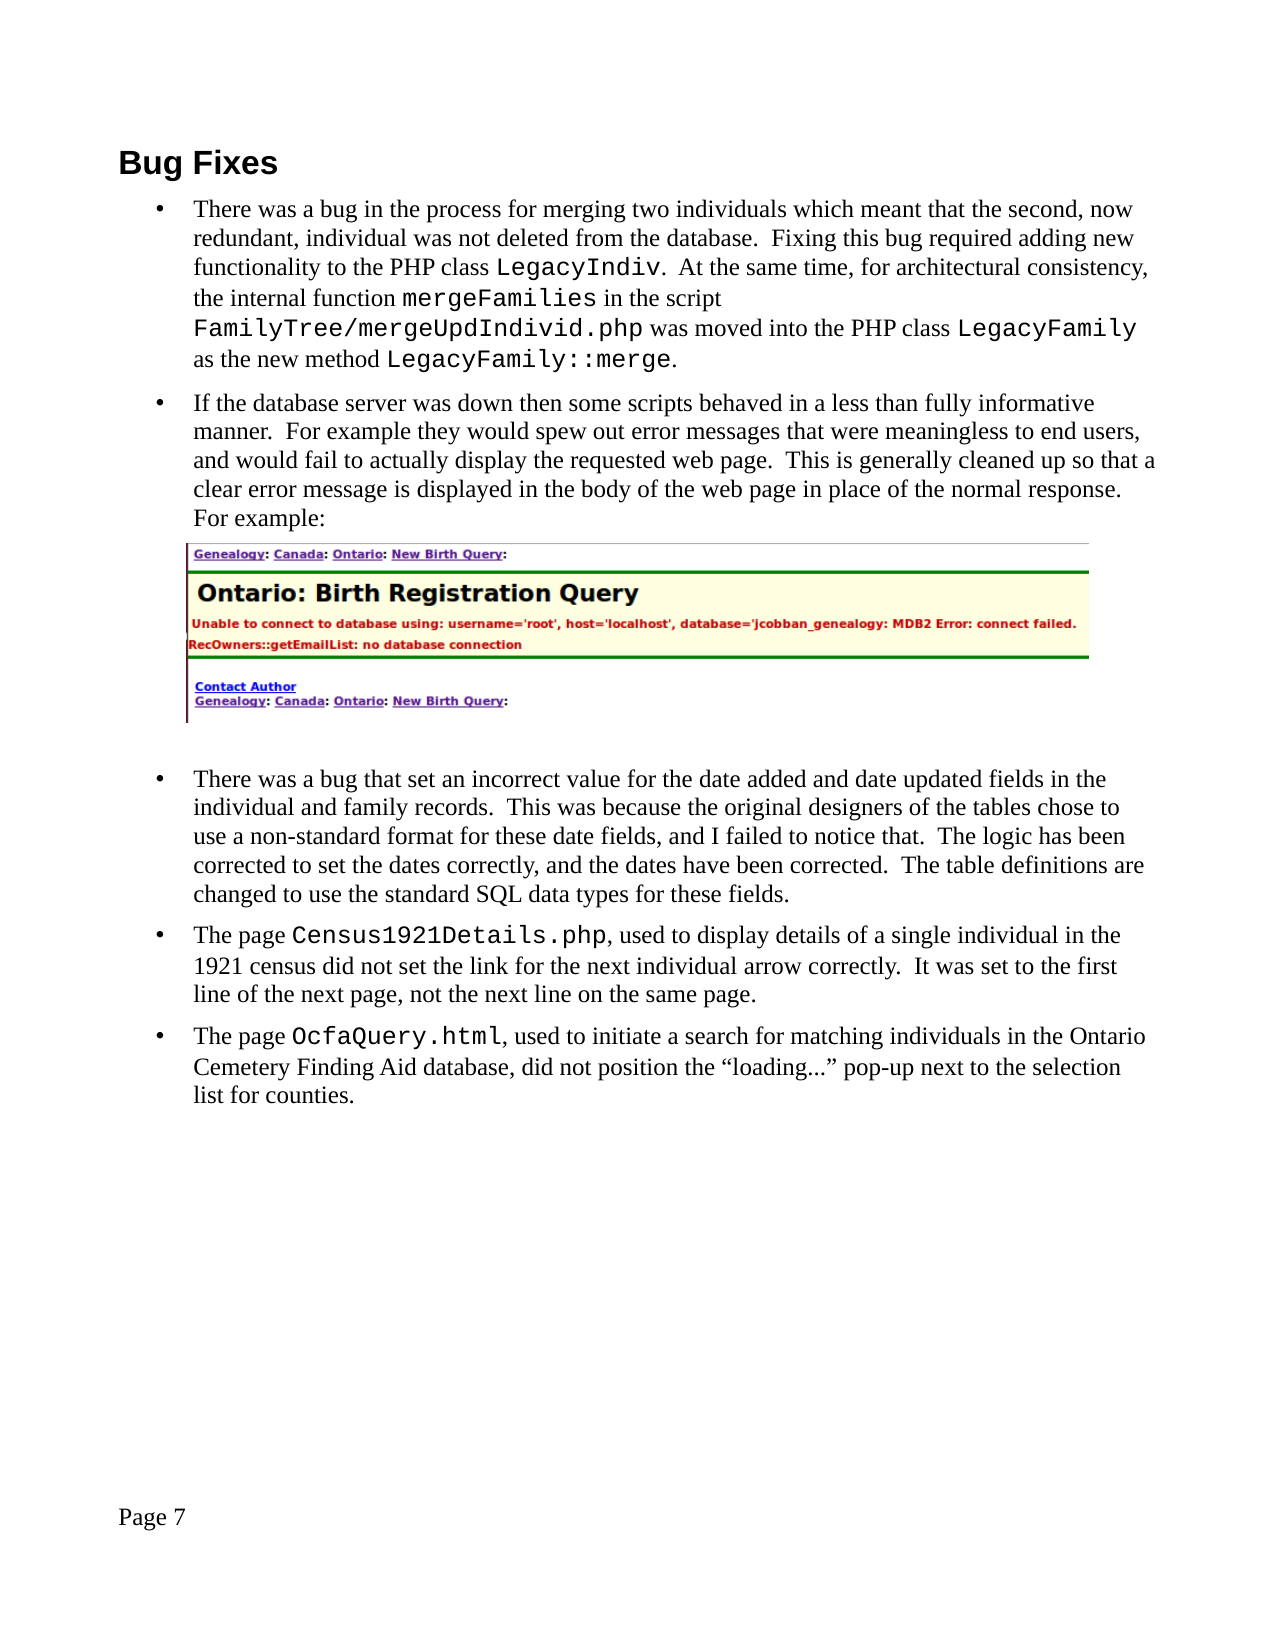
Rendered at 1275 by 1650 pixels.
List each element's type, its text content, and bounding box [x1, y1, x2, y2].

picture [186, 543, 1089, 723]
subtitle Bug Fixes [118, 143, 1157, 182]
list There was a bug in the process for merging two individuals which meant that the second, now redundant, individual was not deleted from the database. Fixing this bug required adding new functionality to the PHP class LegacyIndiv. At the same time, for architectural consistency, the internal function mergeFamilies in the script FamilyTree/mergeUpdIndivid.php was moved into the PHP class LegacyFamily as the new method LegacyFamily::merge. [156, 194, 1157, 375]
list The page Census1921Details.php, used to display details of a single individual in the 1921 census did not set the link for the next individual arrow correctly. It was set to the first line of the next page, not the next line on the same page. [156, 920, 1157, 1008]
list If the database server was down then some scripts behaved in a less than fully informative manner. For example they would spew out error messages that were meaningless to end users, and would fail to actually display the requested web page. This is generally cleaned up so that a clear error message is displayed in the body of the web page in place of the normal response. For example: [156, 388, 1157, 531]
list The page OcfaQuery.html, used to initiate a search for matching individuals in the Ontario Cemetery Finding Aid database, did not position the “loading...” pop-up next to the selection list for counties. [156, 1021, 1157, 1109]
list There was a bug that set an incorrect value for the date added and date updated fields in the individual and family records. This was because the original designers of the tables chose to use a non-standard format for these date fields, and I failed to notice that. The logic has been corrected to set the dates correctly, and the dates have been corrected. The table definitions are changed to use the standard SQL data types for these fields. [156, 764, 1157, 907]
